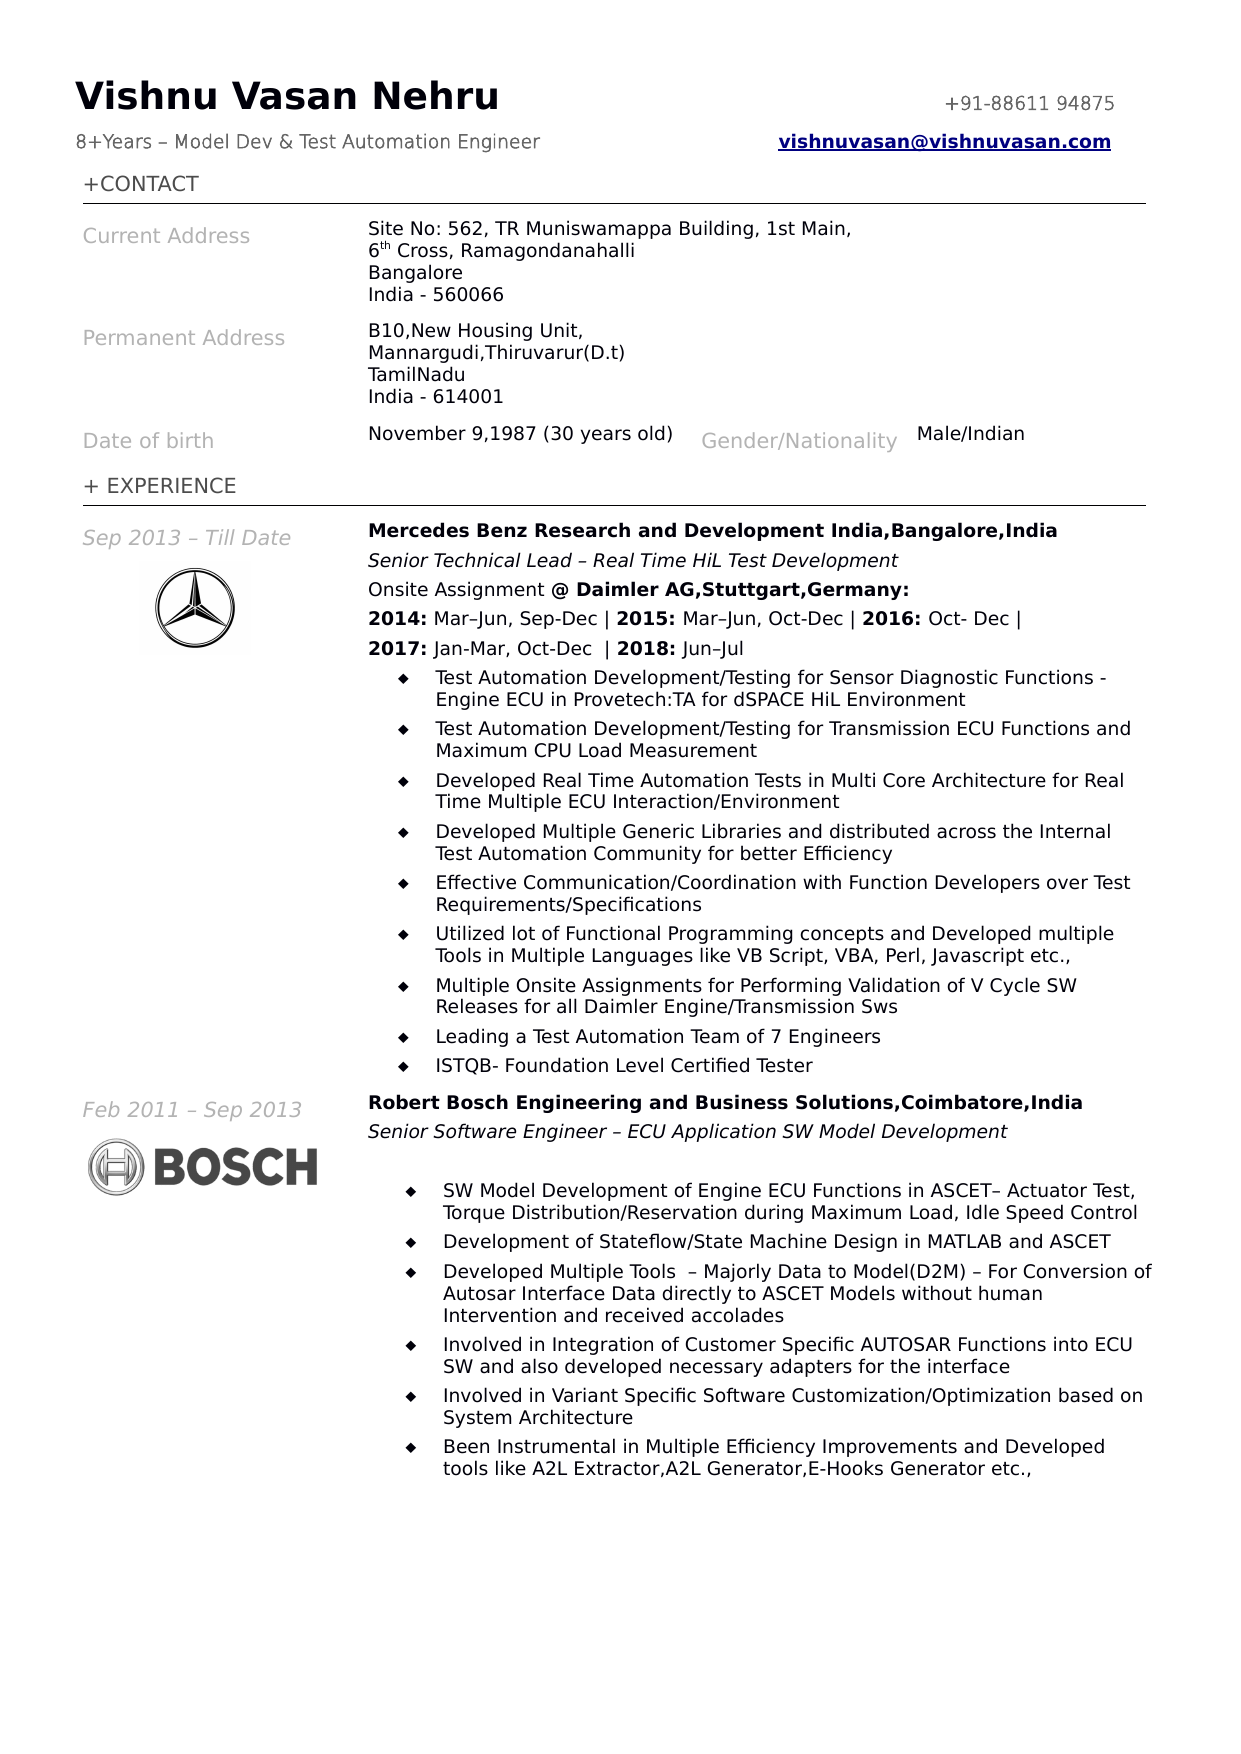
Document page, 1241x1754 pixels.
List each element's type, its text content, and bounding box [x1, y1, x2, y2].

table_cell November 9,1987 (30 years old) [360, 416, 693, 467]
table_cell Mercedes Benz Research and Development India,Bangalore,India Senior Technical Lead – Real Time HiL Test Development Onsite Assignment @ Daimler AG,Stuttgart,Germany: 2014: Mar–Jun, Sep-Dec | 2015: Mar–Jun, Oct-Dec | 2016: Oct- Dec | 2017: Jan-Mar, Oct-Dec | 2018: Jun–Jul Test Automation Development/Testing for Sensor Diagnostic Functions - Engine ECU in Provetech:TA for dSPACE HiL Environment Test Automation Development/Testing for Transmission ECU Functions and Maximum CPU Load Measurement Developed Real Time Automation Tests in Multi Core Architecture for Real Time Multiple ECU Interaction/Environment Developed Multiple Generic Libraries and distributed across the Internal Test Automation Community for better Efficiency Effective Communication/Coordination with Function Developers over Test Requirements/Specifications Utilized lot of Functional Programming concepts and Developed multiple Tools in Multiple Languages like VB Script, VBA, Perl, Javascript etc., Multiple Onsite Assignments for Performing Validation of V Cycle SW Releases for all Daimler Engine/Transmission Sws Leading a Test Automation Team of 7 Engineers ISTQB- Foundation Level Certified Tester [360, 513, 1153, 1084]
table_cell Permanent Address [75, 313, 360, 416]
table_cell Date of birth [75, 416, 360, 467]
table_cell Sep 2013 – Till Date [75, 513, 360, 1084]
table_cell B10,New Housing Unit, Mannargudi,Thiruvarur(D.t) TamilNadu India - 614001 [360, 313, 1153, 416]
picture [87, 1135, 323, 1198]
table_cell Feb 2011 – Sep 2013 [75, 1085, 360, 1634]
table_cell Gender/Nationality [694, 416, 909, 467]
table_cell Current Address [75, 211, 360, 313]
table_cell Robert Bosch Engineering and Business Solutions,Coimbatore,India Senior Software Engineer – ECU Application SW Model Development SW Model Development of Engine ECU Functions in ASCET– Actuator Test, Torque Distribution/Reservation during Maximum Load, Idle Speed Control Development of Stateflow/State Machine Design in MATLAB and ASCET Developed Multiple Tools – Majorly Data to Model(D2M) – For Conversion of Autosar Interface Data directly to ASCET Models without human Intervention and received accolades Involved in Integration of Customer Specific AUTOSAR Functions into ECU SW and also developed necessary adapters for the interface Involved in Variant Specific Software Customization/Optimization based on System Architecture Been Instrumental in Multiple Efficiency Improvements and Developed tools like A2L Extractor,A2L Generator,E-Hooks Generator etc., [360, 1085, 1153, 1634]
table_cell +CONTACT [75, 165, 1153, 211]
table_cell + EXPERIENCE [75, 467, 1153, 513]
table_cell Male/Indian [909, 416, 1153, 467]
picture [139, 561, 251, 655]
table_cell Site No: 562, TR Muniswamappa Building, 1st Main, 6th Cross, Ramagondanahalli Bangalore India - 560066 [360, 211, 1153, 313]
table_header Vishnu Vasan Nehru +91-88611 94875 8+Years – Model Dev & Test Automation Engineer vishnuvasan@vishnuvasan.com [75, 75, 1153, 164]
